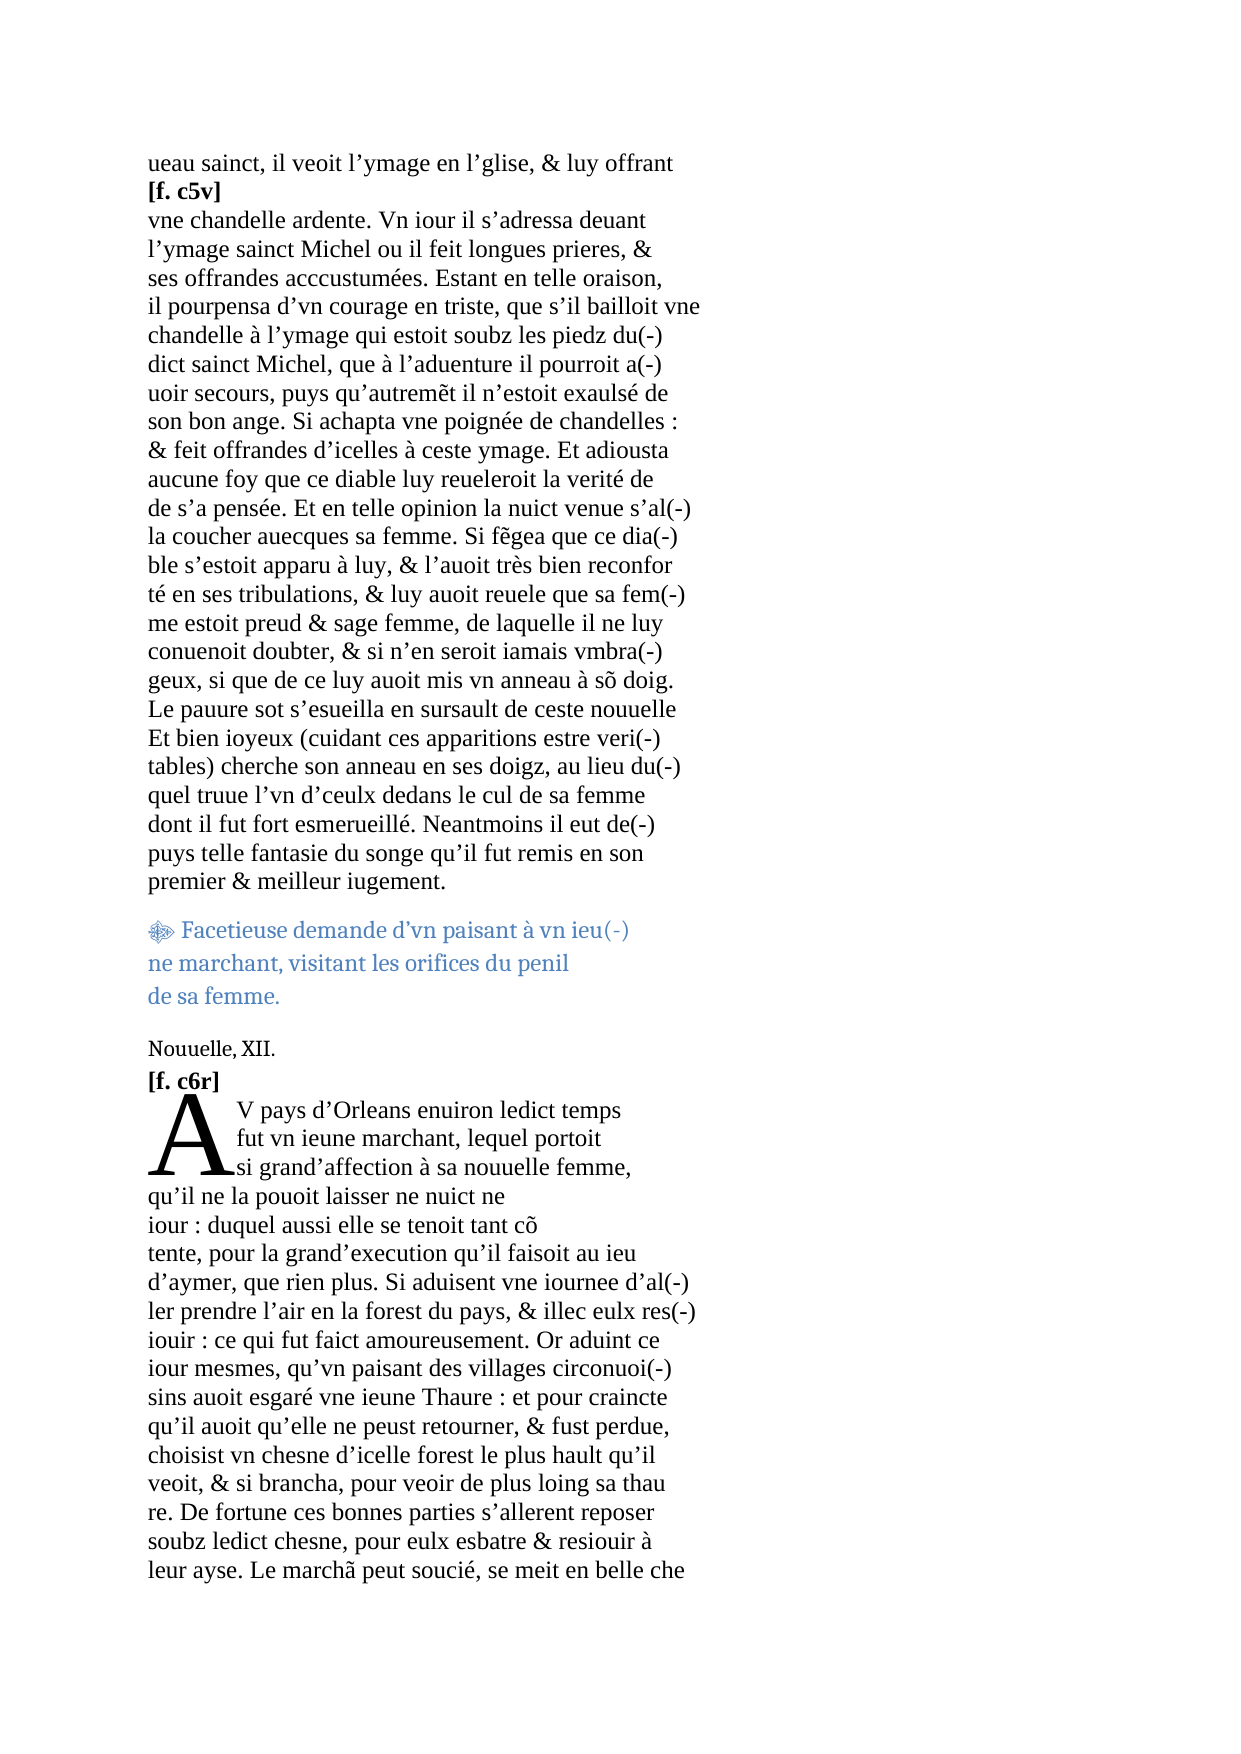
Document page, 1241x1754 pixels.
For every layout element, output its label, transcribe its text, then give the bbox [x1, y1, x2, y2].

subtitle Nouuelle, XII. [148, 1036, 1093, 1062]
text [f. c6r] [148, 1066, 1093, 1095]
text ueau sainct, il veoit l’ymage en l’glise, & luy offrant [f. c5v] vne chandelle ardente. Vn iour il s’adressa deuant l’ymage sainct Michel ou il feit longues prieres, & ses offrandes acccustumées. Estant en telle oraison, il pourpensa d’vn courage en triste, que s’il bailloit vne chandelle à l’ymage qui estoit soubz les piedz du(-) dict sainct Michel, que à l’aduenture il pourroit a(-) uoir secours, puys qu’autremẽt il n’estoit exaulsé de son bon ange. Si achapta vne poignée de chandelles : & feit offrandes d’icelles à ceste ymage. Et adiousta aucune foy que ce diable luy reueleroit la verité de de s’a pensée. Et en telle opinion la nuict venue s’al(-) la coucher auecques sa femme. Si fẽgea que ce dia(-) ble s’estoit apparu à luy, & l’auoit très bien reconfor té en ses tribulations, & luy auoit reuele que sa fem(-) me estoit preud & sage femme, de laquelle il ne luy conuenoit doubter, & si n’en seroit iamais vmbra(-) geux, si que de ce luy auoit mis vn anneau à sõ doig. Le pauure sot s’esueilla en sursault de ceste nouuelle Et bien ioyeux (cuidant ces apparitions estre veri(-) tables) cherche son anneau en ses doigz, au lieu du(-) quel truue l’vn d’ceulx dedans le cul de sa femme dont il fut fort esmerueillé. Neantmoins il eut de(-) puys telle fantasie du songe qu’il fut remis en son premier & meilleur iugement. [148, 148, 1093, 895]
subtitle ❧ Facetieuse demande d’vn paisant à vn ieu(-) ne marchant, visitant les orifices du penil de sa femme. [148, 916, 1093, 1011]
text AV pays d’Orleans enuiron ledict temps fut vn ieune marchant, lequel portoit si grand’affection à sa nouuelle femme, qu’il ne la pouoit laisser ne nuict ne iour : duquel aussi elle se tenoit tant cõ tente, pour la grand’execution qu’il faisoit au ieu d’aymer, que rien plus. Si aduisent vne iournee d’al(-) ler prendre l’air en la forest du pays, & illec eulx res(-) iouir : ce qui fut faict amoureusement. Or aduint ce iour mesmes, qu’vn paisant des villages circonuoi(-) sins auoit esgaré vne ieune Thaure : et pour craincte qu’il auoit qu’elle ne peust retourner, & fust perdue, choisist vn chesne d’icelle forest le plus hault qu’il veoit, & si brancha, pour veoir de plus loing sa thau re. De fortune ces bonnes parties s’allerent reposer soubz ledict chesne, pour eulx esbatre & resiouir à leur ayse. Le marchã peut soucié, se meit en belle che [148, 1095, 1093, 1583]
